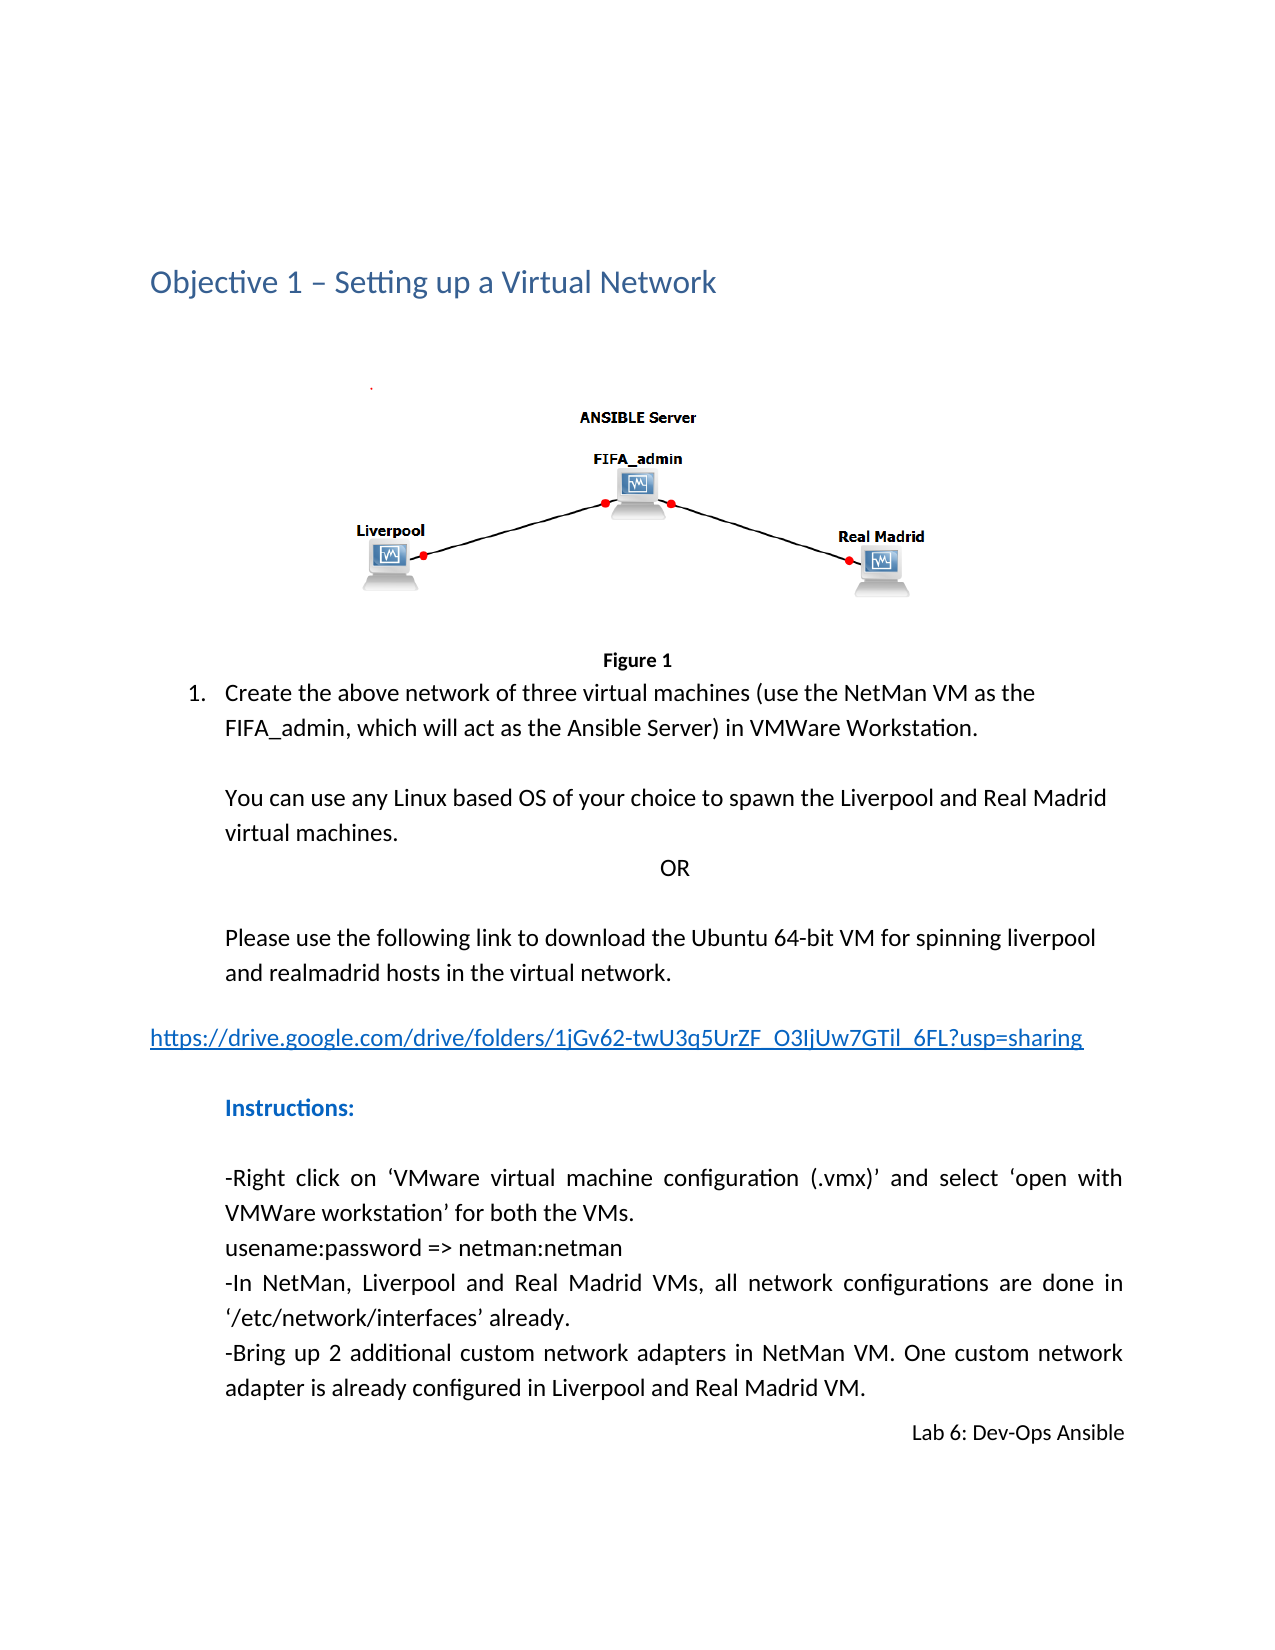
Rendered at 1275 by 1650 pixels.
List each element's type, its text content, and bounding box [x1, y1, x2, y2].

text -Bring up 2 additional custom network adapters in NetMan VM. One custom network adapter is already configured in Liverpool and Real Madrid VM. [225, 1337, 1125, 1402]
text https://drive.google.com/drive/folders/1jGv62-twU3q5UrZF_O3IjUw7GTil_6FL?usp=sharing [150, 1022, 1125, 1052]
text OR [225, 852, 1125, 882]
subtitle Objective 1 – Setting up a Virtual Network [150, 261, 1125, 302]
picture [331, 357, 945, 643]
text You can use any Linux based OS of your choice to spawn the Liverpool and Real Madrid virtual machines. [225, 782, 1125, 847]
text -In NetMan, Liverpool and Real Madrid VMs, all network configurations are done in ‘/etc/network/interfaces’ already. [225, 1267, 1125, 1332]
text usename:password => netman:netman [225, 1232, 1125, 1262]
text Figure 1 [150, 648, 1125, 673]
list Create the above network of three virtual machines (use the NetMan VM as the FIFA_admin, which will act as the Ansible Server) in VMWare Workstation. [187, 677, 1125, 742]
text Please use the following link to download the Ubuntu 64-bit VM for spinning liverpool and realmadrid hosts in the virtual network. [225, 922, 1125, 987]
text -Right click on ‘VMware virtual machine configuration (.vmx)’ and select ‘open with VMWare workstation’ for both the VMs. [225, 1162, 1125, 1227]
text Instructions: [225, 1092, 1125, 1122]
